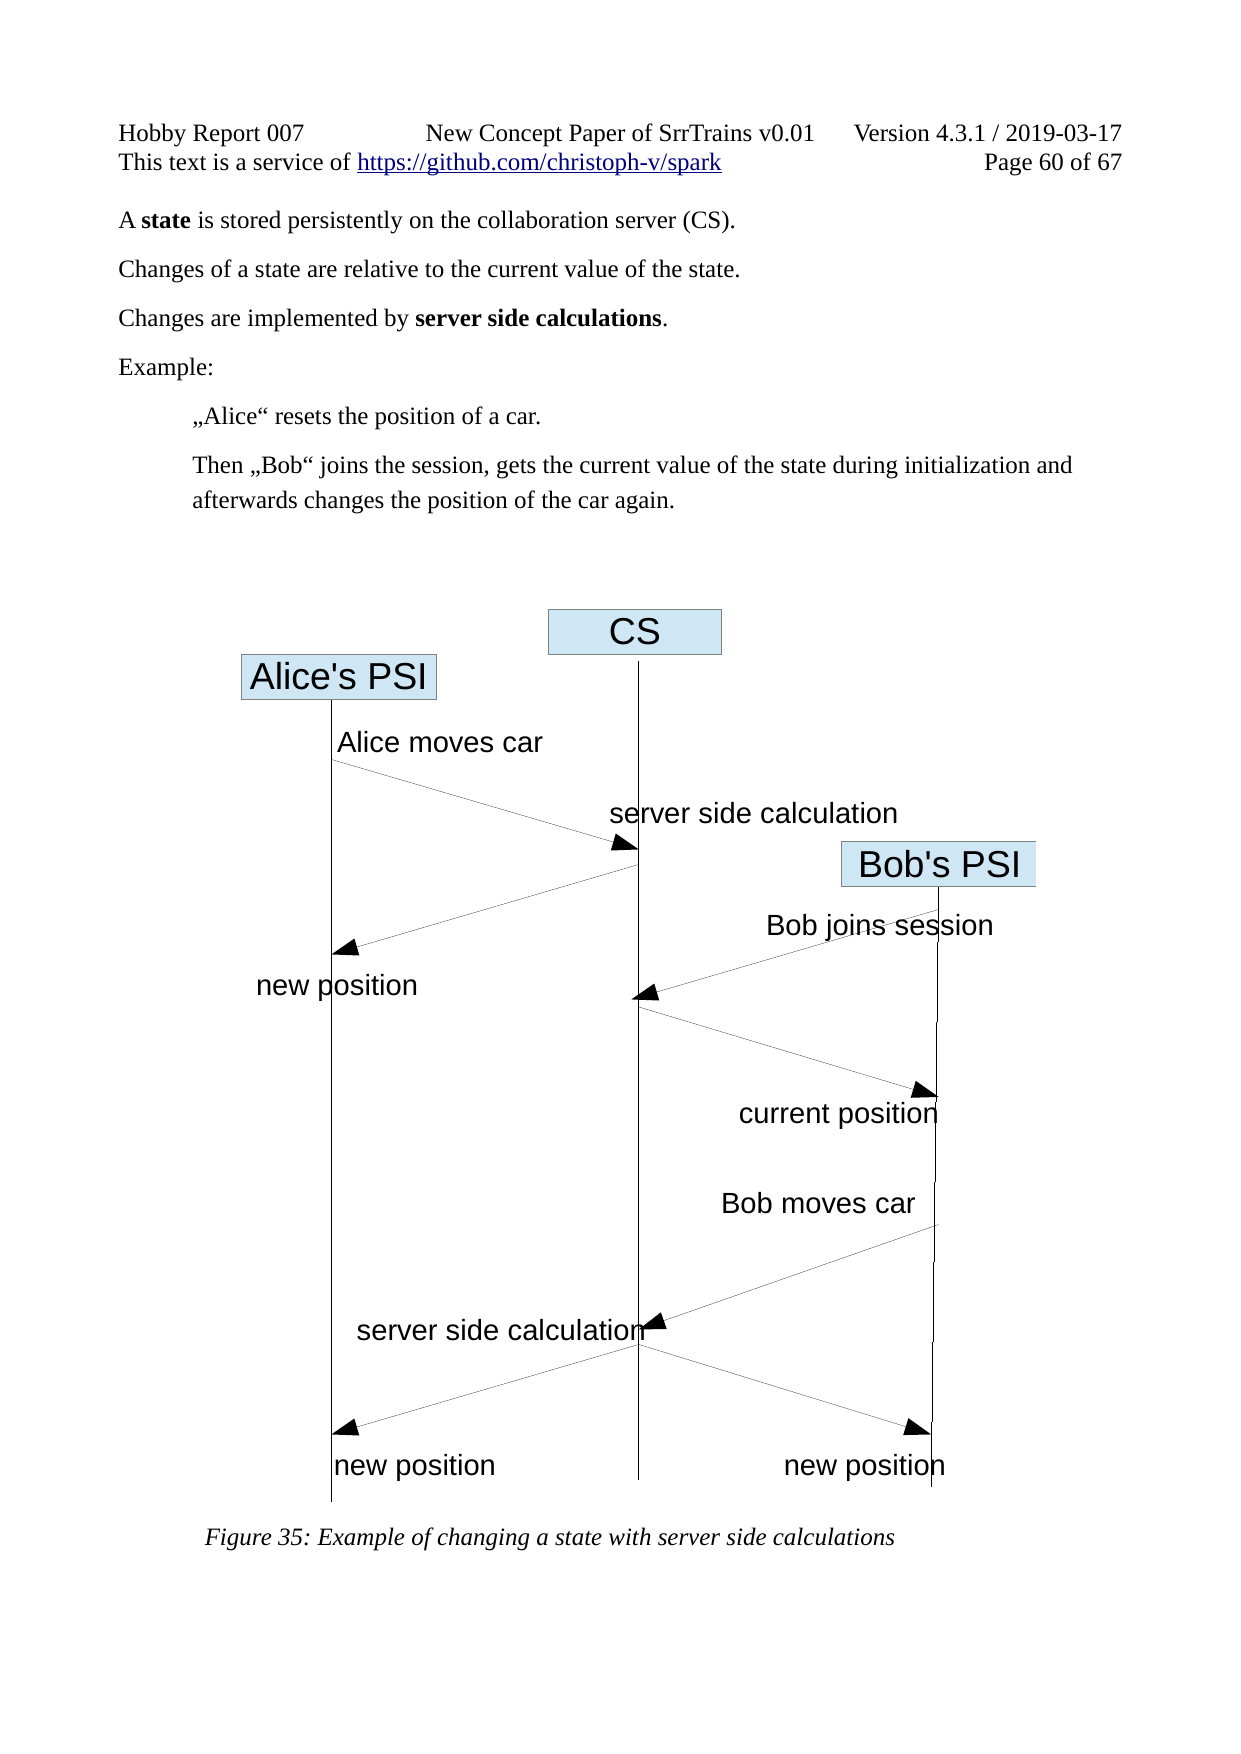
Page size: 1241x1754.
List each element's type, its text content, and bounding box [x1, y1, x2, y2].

text Figure 35: Example of changing a state with server side calculations [204, 595, 1036, 1551]
text Then „Bob“ joins the session, gets the current value of the state during initialization and afterwards changes the position of the car again. [192, 450, 1122, 514]
text Changes of a state are relative to the current value of the state. [118, 254, 1122, 283]
text Example: [118, 352, 1122, 381]
text „Alice“ resets the position of a car. [192, 401, 1122, 430]
text A state is stored persistently on the collaboration server (CS). [118, 205, 1122, 234]
text Changes are implemented by server side calculations. [118, 303, 1122, 332]
